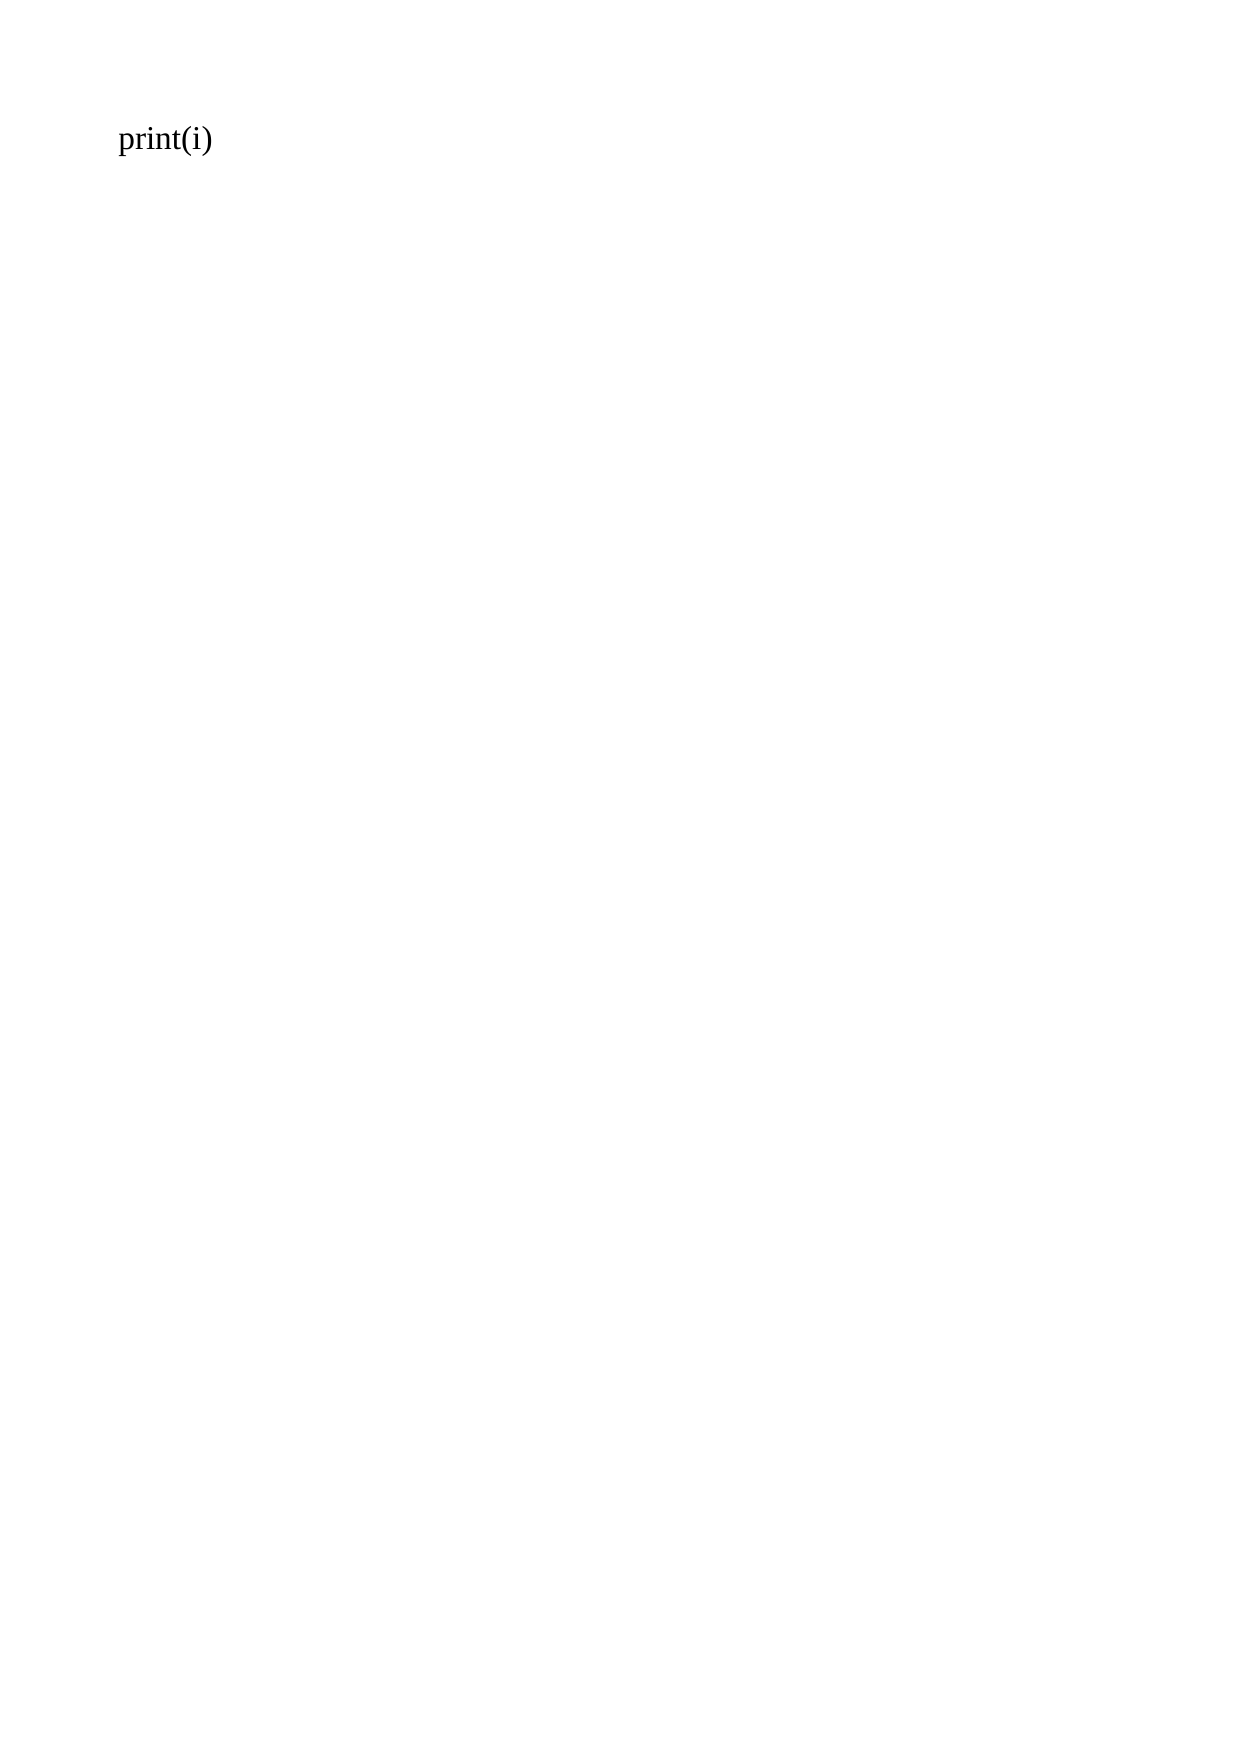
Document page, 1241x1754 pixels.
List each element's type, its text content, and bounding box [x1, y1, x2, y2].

text print(i) [118, 118, 1122, 156]
